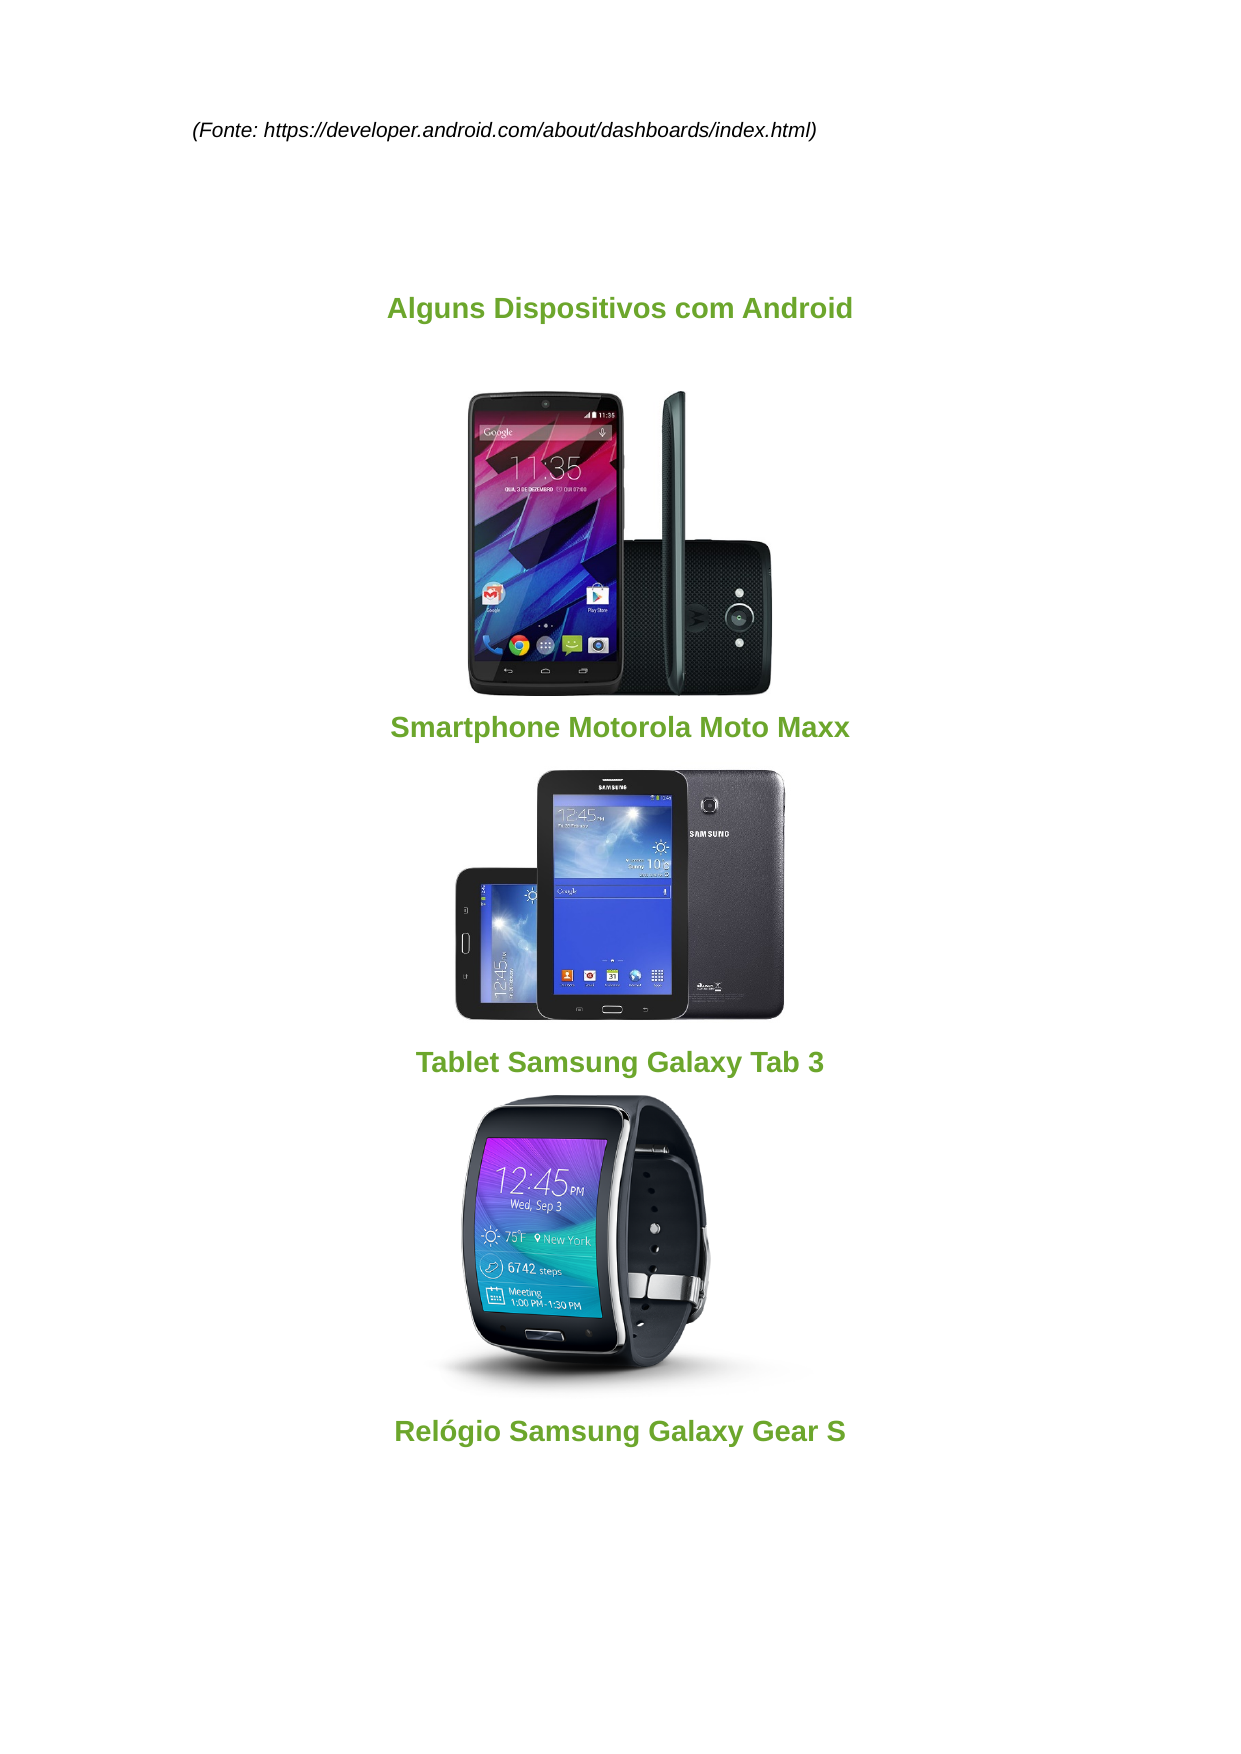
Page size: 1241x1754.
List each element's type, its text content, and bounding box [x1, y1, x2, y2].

text (Fonte: https://developer.android.com/about/dashboards/index.html) [118, 118, 1122, 142]
text Relógio Samsung Galaxy Gear S [118, 1414, 1122, 1447]
text Alguns Dispositivos com Android [118, 291, 1122, 324]
text Smartphone Motorola Moto Maxx [118, 710, 1122, 744]
text Tablet Samsung Galaxy Tab 3 [118, 1045, 1122, 1079]
